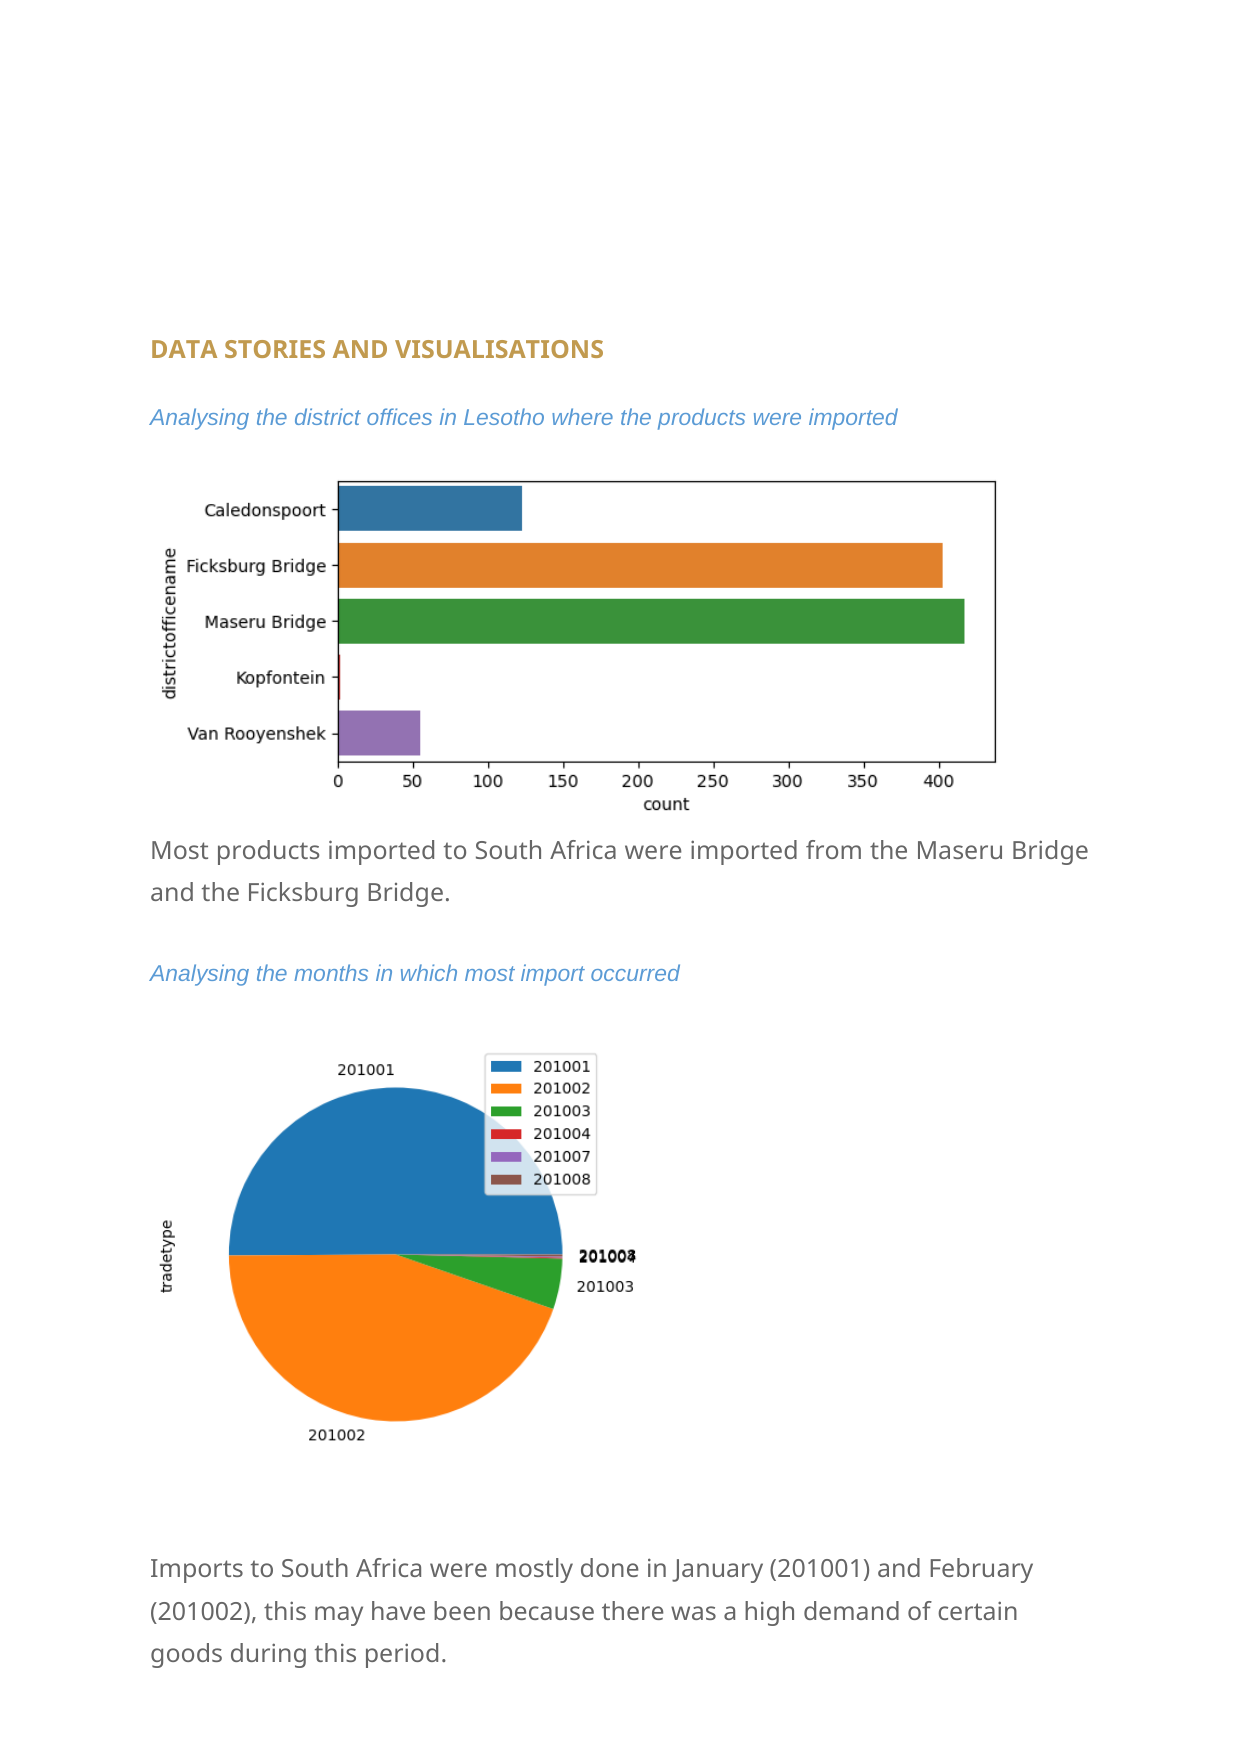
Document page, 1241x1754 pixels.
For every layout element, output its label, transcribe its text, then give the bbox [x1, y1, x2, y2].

title DATA STORIES AND VISUALISATIONS [150, 331, 1090, 365]
text Analysing the district offices in Lesotho where the products were imported [150, 404, 1090, 430]
text Analysing the months in which most import occurred [150, 960, 1090, 986]
text Imports to South Africa were mostly done in January (201001) and February (201002), this may have been because there was a high demand of certain goods during this period. [150, 1551, 1090, 1670]
text Most products imported to South Africa were imported from the Maseru Bridge and the Ficksburg Bridge. [150, 833, 1090, 909]
